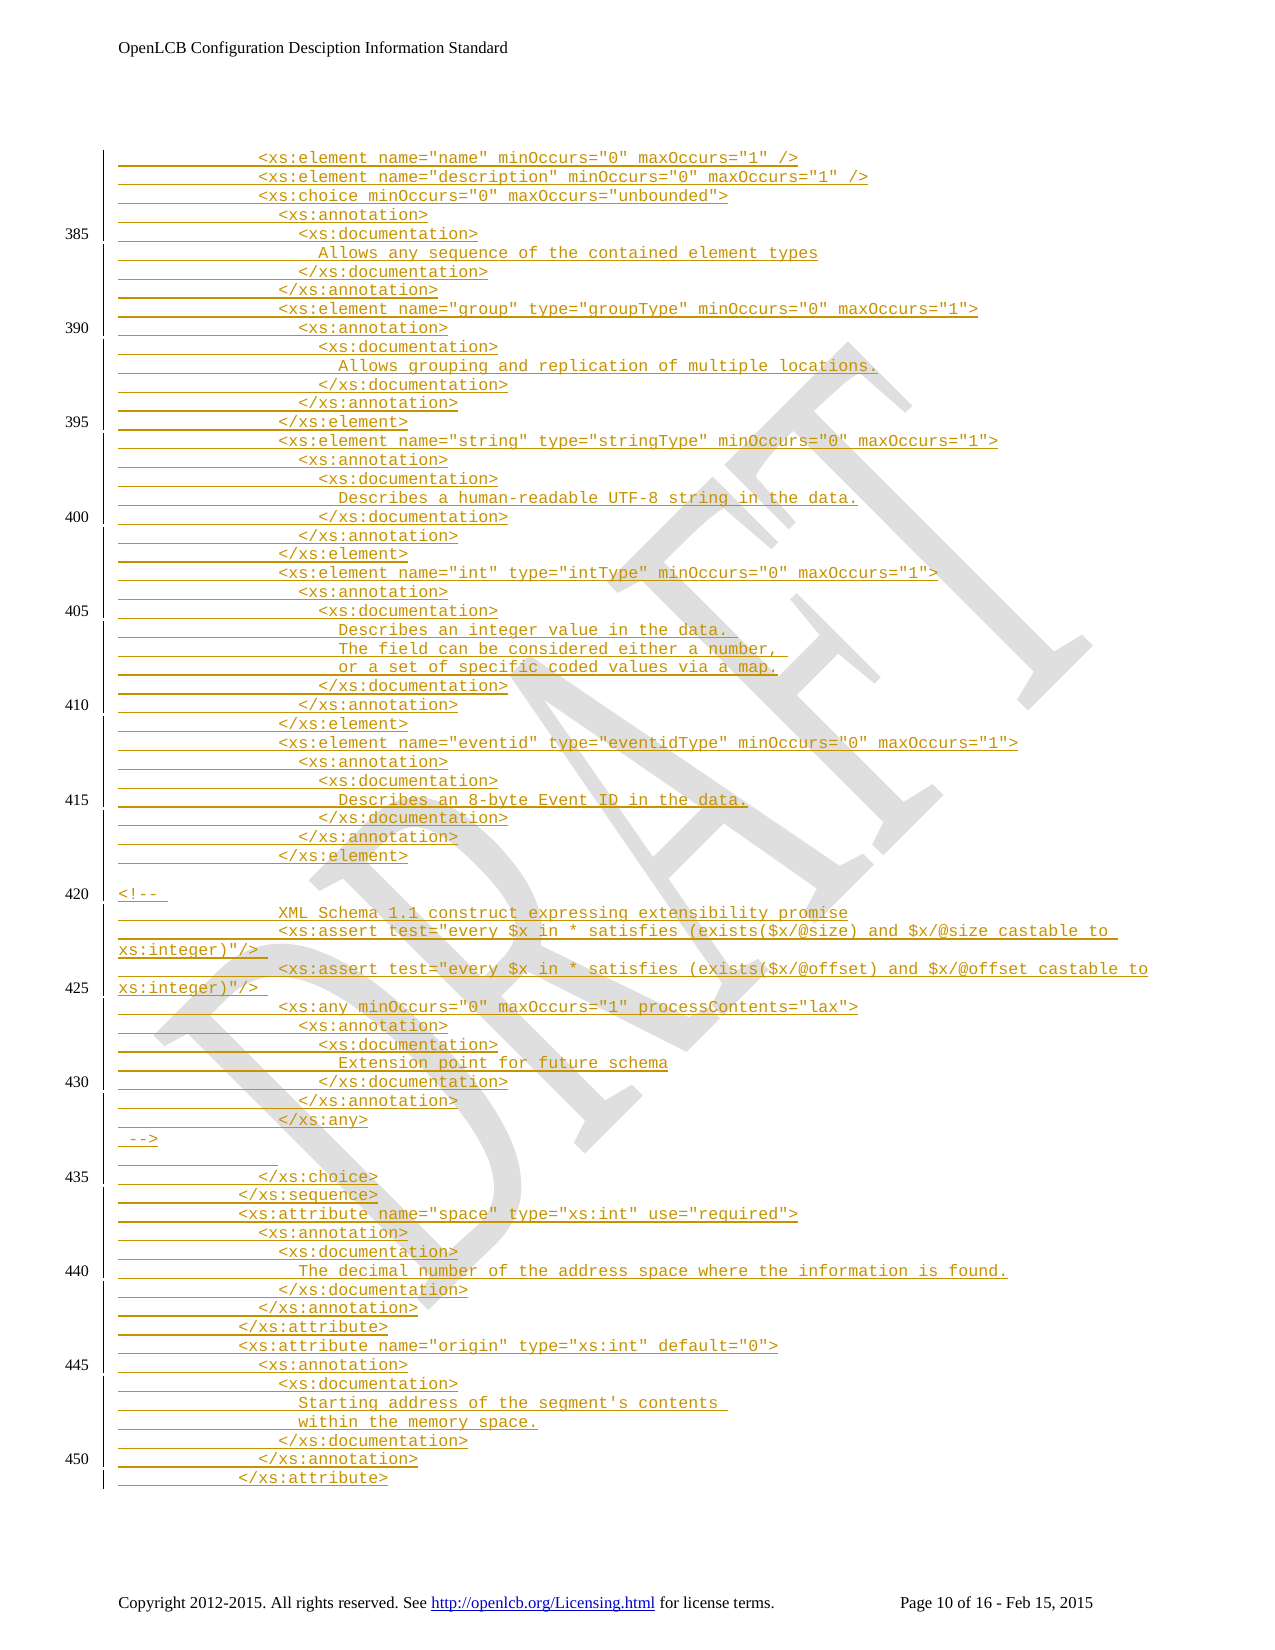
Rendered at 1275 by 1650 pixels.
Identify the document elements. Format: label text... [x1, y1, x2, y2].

text [819, 716, 1157, 734]
text <xs:attribute name="space" type="xs:int" use="required"> [512, 1206, 1157, 1225]
text [950, 546, 1157, 565]
text <xs:assert test="every $x in * satisfies (exists($x/@size) and $x/@size castable to xs:integer)"/> [543, 923, 689, 938]
text </xs:annotation> [118, 697, 536, 716]
text <xs:annotation> [417, 1017, 499, 1036]
text </xs:annotation> [118, 1451, 1157, 1470]
text within the memory space. [118, 1413, 1157, 1432]
text <xs:annotation> [704, 1017, 1157, 1036]
text Extension point for future schema [251, 1055, 423, 1070]
text Allows grouping and replication of multiple locations. [865, 357, 1157, 376]
text <xs:assert test="every $x in * satisfies (exists($x/@size) and $x/@size castable to xs:integer)"/> [700, 923, 1157, 961]
text </xs:annotation> [289, 1093, 456, 1108]
text </xs:documentation> [580, 1074, 1157, 1093]
text [621, 716, 794, 734]
text [760, 452, 832, 471]
text <xs:assert test="every $x in * satisfies (exists($x/@size) and $x/@size castable to xs:integer)"/> [541, 940, 705, 961]
text </xs:annotation> [118, 1300, 1157, 1319]
text <xs:annotation> [118, 320, 1157, 338]
text </xs:documentation> [440, 1281, 1157, 1300]
text [565, 678, 757, 697]
text [674, 885, 816, 904]
text <xs:annotation> [118, 584, 662, 602]
text </xs:choice> [364, 1168, 494, 1187]
text <xs:documentation> [232, 1036, 404, 1051]
text </xs:documentation> [118, 263, 1157, 282]
text <xs:annotation> [213, 1017, 385, 1033]
text <xs:element name="int" type="intType" minOccurs="0" maxOccurs="1"> [668, 565, 945, 584]
text [582, 753, 647, 772]
text [875, 471, 1157, 489]
text </xs:element> [118, 716, 549, 734]
text [798, 678, 1029, 697]
text </xs:element> [118, 848, 339, 863]
text </xs:annotation> [383, 829, 451, 844]
text </xs:element> [118, 546, 642, 565]
text </xs:element> [502, 848, 640, 866]
text Extension point for future schema [454, 1055, 533, 1070]
text XML Schema 1.1 construct expressing extensibility promise [410, 904, 514, 920]
text [988, 584, 1157, 602]
text </xs:annotation> [892, 829, 1157, 848]
text [836, 885, 1157, 904]
text </xs:documentation> [270, 1074, 440, 1089]
text XML Schema 1.1 construct expressing extensibility promise [538, 904, 677, 920]
text [856, 753, 1157, 772]
text <xs:choice minOccurs="0" maxOccurs="unbounded"> [118, 188, 1157, 207]
text --> [118, 1130, 302, 1149]
text </xs:documentation> [622, 810, 699, 829]
text <xs:assert test="every $x in * satisfies (exists($x/@offset) and $x/@offset castable to xs:integer)"/> [742, 961, 1157, 998]
text [593, 697, 776, 716]
text [1006, 602, 1157, 621]
text </xs:choice> [118, 1168, 337, 1184]
text <xs:documentation> [118, 225, 1157, 244]
text </xs:annotation> [118, 527, 661, 546]
text <xs:annotation> [421, 1225, 476, 1243]
text [682, 527, 766, 546]
text <xs:documentation> [118, 1036, 204, 1051]
text </xs:sequence> [383, 1187, 494, 1206]
text <xs:documentation> [118, 1243, 412, 1259]
text <xs:annotation> [118, 1225, 393, 1240]
text [391, 885, 507, 904]
text </xs:attribute> [118, 1319, 1157, 1338]
text </xs:annotation> [118, 395, 793, 414]
text [815, 395, 1157, 414]
text </xs:documentation> [911, 810, 1157, 829]
text Allows grouping and replication of multiple locations. [118, 357, 831, 373]
text [745, 508, 785, 527]
text </xs:documentation> [118, 1432, 1157, 1451]
text <xs:any minOccurs="0" maxOccurs="1" processContents="lax"> [396, 998, 477, 1014]
text Describes an integer value in the data. [826, 621, 1001, 640]
text <xs:element name="group" type="groupType" minOccurs="0" maxOccurs="1"> [118, 301, 1157, 320]
text </xs:element> [815, 848, 1157, 866]
text [701, 509, 744, 527]
text The field can be considered either a number, [743, 640, 813, 659]
text <xs:element name="name" minOccurs="0" maxOccurs="1" /> [118, 150, 1157, 169]
text </xs:documentation> [759, 810, 882, 829]
text <xs:element name="eventid" type="eventidType" minOccurs="0" maxOccurs="1"> [118, 734, 560, 750]
text <xs:any minOccurs="0" maxOccurs="1" processContents="lax"> [723, 998, 1157, 1017]
text or a set of specific coded values via a map. [815, 659, 866, 678]
text [675, 753, 832, 772]
text <xs:documentation> [118, 338, 1157, 357]
text Describes an 8-byte Event ID in the data. [930, 791, 1157, 810]
text </xs:annotation> [701, 829, 757, 848]
text [118, 1093, 261, 1108]
text [591, 1130, 1157, 1149]
text </xs:documentation> [470, 1074, 556, 1093]
text Describes an integer value in the data. [1025, 621, 1157, 640]
text Describes an integer value in the data. [724, 621, 818, 640]
text </xs:documentation> [118, 1074, 242, 1089]
text Describes a human-readable UTF-8 string in the data. [118, 489, 699, 505]
text Describes an 8-byte Event ID in the data. [731, 791, 870, 810]
text </xs:any> [118, 1112, 280, 1127]
text <xs:annotation> [498, 1225, 1157, 1243]
text or a set of specific coded values via a map. [118, 659, 524, 674]
text </xs:any> [308, 1112, 472, 1130]
text The field can be considered either a number, [118, 640, 716, 656]
text Describes a human-readable UTF-8 string in the data. [768, 489, 869, 508]
text [800, 697, 1157, 716]
text </xs:annotation> [118, 829, 358, 844]
text </xs:annotation> [635, 829, 680, 848]
text <xs:attribute name="space" type="xs:int" use="required"> [118, 1206, 374, 1221]
text The decimal number of the address space where the information is found. [118, 1262, 429, 1278]
text </xs:element> [118, 414, 774, 433]
text <xs:element name="eventid" type="eventidType" minOccurs="0" maxOccurs="1"> [647, 734, 810, 750]
text </xs:annotation> [787, 829, 879, 848]
text </xs:documentation> [118, 810, 379, 825]
text [785, 508, 888, 527]
text <xs:assert test="every $x in * satisfies (exists($x/@size) and $x/@size castable to xs:integer)"/> [118, 923, 401, 938]
text [507, 1130, 579, 1149]
text [665, 546, 926, 565]
text <xs:documentation> [479, 1243, 1157, 1262]
text XML Schema 1.1 construct expressing extensibility promise [687, 904, 809, 920]
text </xs:element> [683, 848, 783, 866]
text [875, 772, 1157, 791]
text <xs:attribute name="space" type="xs:int" use="required"> [402, 1206, 490, 1221]
text <xs:assert test="every $x in * satisfies (exists($x/@offset) and $x/@offset castable to xs:integer)"/> [575, 961, 716, 976]
text <xs:annotation> [118, 207, 1157, 225]
text <xs:assert test="every $x in * satisfies (exists($x/@offset) and $x/@offset castable to xs:integer)"/> [608, 977, 721, 998]
text </xs:documentation> [118, 678, 523, 697]
text <xs:attribute name="origin" type="xs:int" default="0"> [118, 1338, 1157, 1357]
text [1043, 678, 1157, 697]
text Describes an integer value in the data. [118, 621, 697, 637]
text <xs:documentation> [542, 1036, 1157, 1055]
text <xs:documentation> [436, 1036, 518, 1055]
text [884, 376, 1157, 395]
text [757, 471, 850, 489]
text <xs:annotation> [118, 1357, 1157, 1376]
text [703, 772, 851, 791]
text <xs:element name="int" type="intType" minOccurs="0" maxOccurs="1"> [969, 565, 1157, 584]
text Describes a human-readable UTF-8 string in the data. [893, 489, 1157, 508]
text XML Schema 1.1 construct expressing extensibility promise [118, 904, 383, 920]
text <xs:annotation> [118, 452, 736, 471]
text </xs:annotation> [483, 829, 627, 848]
text Starting address of the segment's contents [118, 1394, 1157, 1413]
text [687, 584, 963, 602]
text </xs:sequence> [118, 1187, 355, 1202]
text [326, 1130, 483, 1149]
text [595, 772, 675, 791]
text or a set of specific coded values via a map. [1062, 659, 1157, 678]
text <xs:documentation> [118, 471, 747, 489]
text Extension point for future schema [561, 1055, 1157, 1074]
text </xs:documentation> [458, 810, 614, 829]
text </xs:any> [497, 1112, 584, 1130]
text Describes an 8-byte Event ID in the data. [608, 791, 697, 806]
text [705, 602, 807, 621]
text </xs:sequence> [519, 1187, 1157, 1206]
text [833, 376, 883, 395]
text XML Schema 1.1 construct expressing extensibility promise [817, 904, 1157, 923]
text The decimal number of the address space where the information is found. [459, 1262, 1157, 1281]
text [628, 1093, 1157, 1112]
text [856, 452, 1157, 471]
text <xs:assert test="every $x in * satisfies (exists($x/@size) and $x/@size castable to xs:integer)"/> [118, 940, 424, 961]
text The field can be considered either a number, [845, 640, 1020, 659]
text [818, 414, 1157, 433]
text <xs:annotation> [118, 753, 575, 772]
text [764, 527, 907, 546]
text <xs:annotation> [118, 1017, 170, 1033]
text The field can be considered either a number, [1081, 640, 1157, 659]
text <xs:element name="string" type="stringType" minOccurs="0" maxOccurs="1"> [118, 433, 755, 448]
text [529, 885, 666, 904]
text [556, 716, 592, 734]
text </xs:documentation> [118, 508, 680, 527]
text <xs:documentation> [118, 1376, 1157, 1394]
text </xs:choice> [520, 1168, 1157, 1187]
text or a set of specific coded values via a map. [537, 659, 734, 674]
text Allows any sequence of the contained element types [118, 244, 1157, 263]
text <xs:element name="description" minOccurs="0" maxOccurs="1" /> [118, 169, 1157, 188]
text [912, 508, 1157, 527]
text <xs:assert test="every $x in * satisfies (exists($x/@offset) and $x/@offset castable to xs:integer)"/> [229, 977, 338, 998]
text </xs:any> [610, 1112, 1157, 1130]
text [485, 1093, 575, 1112]
text <xs:element name="eventid" type="eventidType" minOccurs="0" maxOccurs="1"> [837, 734, 1157, 753]
text </xs:attribute> [118, 1470, 1157, 1489]
text <xs:documentation> [118, 772, 588, 791]
text </xs:documentation> [118, 1281, 426, 1297]
text [931, 527, 1157, 546]
text </xs:documentation> [118, 376, 812, 395]
text </xs:annotation> [118, 282, 1157, 301]
text <xs:annotation> [523, 1017, 653, 1036]
text <xs:documentation> [118, 602, 681, 621]
text <xs:any minOccurs="0" maxOccurs="1" processContents="lax"> [213, 998, 362, 1014]
text Extension point for future schema [118, 1055, 223, 1070]
text Describes an 8-byte Event ID in the data. [118, 791, 599, 806]
text <xs:any minOccurs="0" maxOccurs="1" processContents="lax"> [504, 998, 609, 1014]
text [807, 602, 982, 621]
text <xs:element name="string" type="stringType" minOccurs="0" maxOccurs="1"> [837, 433, 1157, 452]
text </xs:element> [367, 848, 476, 866]
text <!-- [118, 885, 367, 904]
text or a set of specific coded values via a map. [864, 659, 1033, 678]
text <xs:element name="int" type="intType" minOccurs="0" maxOccurs="1"> [118, 565, 623, 580]
